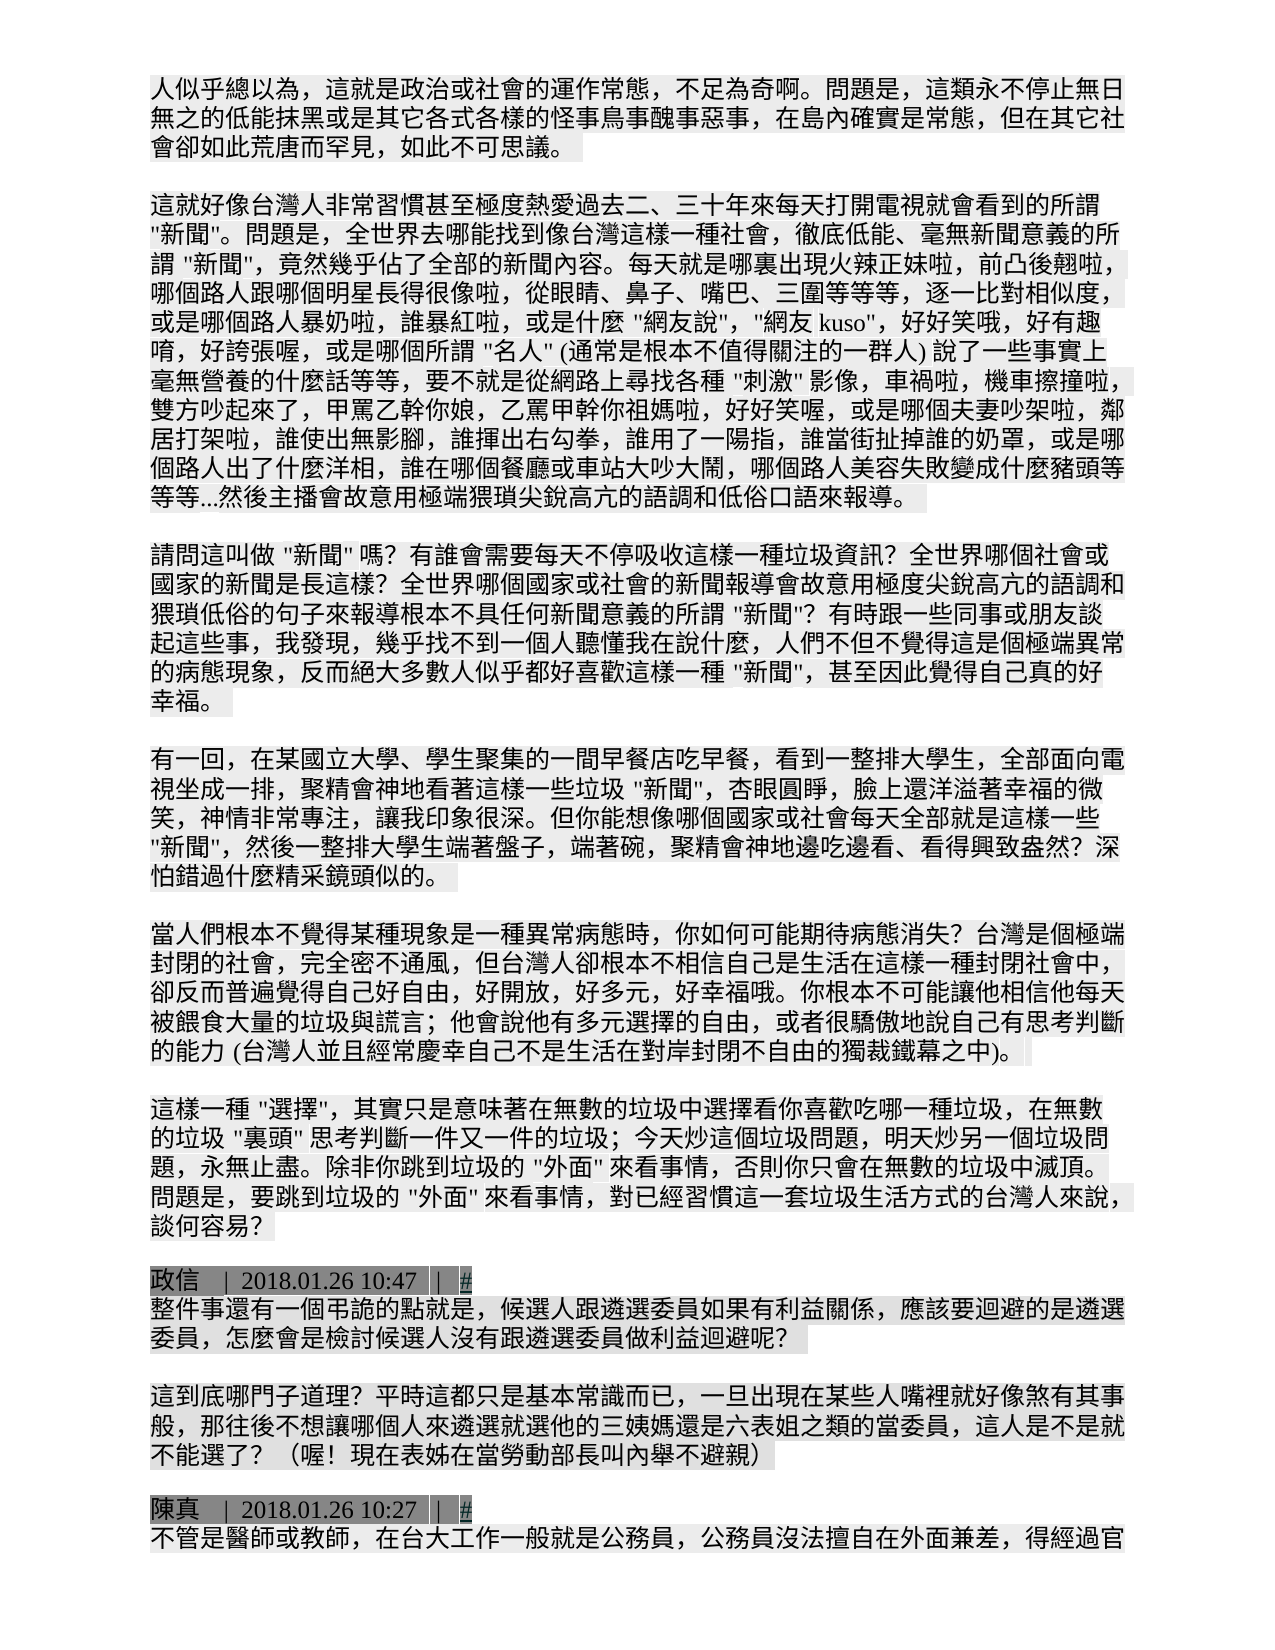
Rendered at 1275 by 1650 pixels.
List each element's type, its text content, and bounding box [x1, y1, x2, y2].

text 陳真 | 2018.01.26 10:27 | # [150, 1495, 1125, 1524]
text 一，見怪不怪。 島內長年不斷出現的各種事情，不管大事小事，事實上往往指向許多重大問題，然而這些重大問題卻始終沒有得到應有的關注。比方說，所謂管中閔抄襲的 "事件"，這樣一種毫無意義的低能抹黑，難道不就是台灣人在過去二、三十年來在綠營主導下幾乎每天都在經歷的一種生活常態？特別是台灣幾乎每年都在搞選舉，只要選舉季節一到，種種不可思議的事情更是氾濫到難以想像的地步。 也許因為它太普遍了，於是人們對之幾乎完全失去了應有的道德熱情與道德敏感度。台灣人似乎總以為，這就是政治或社會的運作常態，不足為奇啊。問題是，這類永不停止無日無之的低能抹黑或是其它各式各樣的怪事鳥事醜事惡事，在島內確實是常態，但在其它社會卻如此荒唐而罕見，如此不可思議。 這就好像台灣人非常習慣甚至極度熱愛過去二、三十年來每天打開電視就會看到的所謂 "新聞"。問題是，全世界去哪能找到像台灣這樣一種社會，徹底低能、毫無新聞意義的所謂 "新聞"，竟然幾乎佔了全部的新聞內容。每天就是哪裏出現火辣正妹啦，前凸後翹啦，哪個路人跟哪個明星長得很像啦，從眼睛、鼻子、嘴巴、三圍等等等，逐一比對相似度，或是哪個路人暴奶啦，誰暴紅啦，或是什麼 "網友說"，"網友kuso"，好好笑哦，好有趣唷，好誇張喔，或是哪個所謂 "名人" (通常是根本不值得關注的一群人) 說了一些事實上毫無營養的什麼話等等，要不就是從網路上尋找各種 "刺激" 影像，車禍啦，機車擦撞啦，雙方吵起來了，甲罵乙幹你娘，乙罵甲幹你祖媽啦，好好笑喔，或是哪個夫妻吵架啦，鄰居打架啦，誰使出無影腳，誰揮出右勾拳，誰用了一陽指，誰當街扯掉誰的奶罩，或是哪個路人出了什麼洋相，誰在哪個餐廳或車站大吵大鬧，哪個路人美容失敗變成什麼豬頭等等等...然後主播會故意用極端猥瑣尖銳高亢的語調和低俗口語來報導。 請問這叫做 "新聞" 嗎？有誰會需要每天不停吸收這樣一種垃圾資訊？全世界哪個社會或國家的新聞是長這樣？全世界哪個國家或社會的新聞報導會故意用極度尖銳高亢的語調和猥瑣低俗的句子來報導根本不具任何新聞意義的所謂 "新聞"？有時跟一些同事或朋友談起這些事，我發現，幾乎找不到一個人聽懂我在說什麼，人們不但不覺得這是個極端異常的病態現象，反而絕大多數人似乎都好喜歡這樣一種 "新聞"，甚至因此覺得自己真的好幸福。 有一回，在某國立大學、學生聚集的一間早餐店吃早餐，看到一整排大學生，全部面向電視坐成一排，聚精會神地看著這樣一些垃圾 "新聞"，杏眼圓睜，臉上還洋溢著幸福的微笑，神情非常專注，讓我印象很深。但你能想像哪個國家或社會每天全部就是這樣一些 "新聞"，然後一整排大學生端著盤子，端著碗，聚精會神地邊吃邊看、看得興致盎然？深怕錯過什麼精采鏡頭似的。 當人們根本不覺得某種現象是一種異常病態時，你如何可能期待病態消失？台灣是個極端封閉的社會，完全密不通風，但台灣人卻根本不相信自己是生活在這樣一種封閉社會中，卻反而普遍覺得自己好自由，好開放，好多元，好幸福哦。你根本不可能讓他相信他每天被餵食大量的垃圾與謊言；他會說他有多元選擇的自由，或者很驕傲地說自己有思考判斷的能力 (台灣人並且經常慶幸自己不是生活在對岸封閉不自由的獨裁鐵幕之中)。 這樣一種 "選擇"，其實只是意味著在無數的垃圾中選擇看你喜歡吃哪一種垃圾，在無數的垃圾 "裏頭" 思考判斷一件又一件的垃圾；今天炒這個垃圾問題，明天炒另一個垃圾問題，永無止盡。除非你跳到垃圾的 "外面" 來看事情，否則你只會在無數的垃圾中滅頂。問題是，要跳到垃圾的 "外面" 來看事情，對已經習慣這一套垃圾生活方式的台灣人來說，談何容易？ [150, 75, 1125, 1241]
text 整件事還有一個弔詭的點就是，候選人跟遴選委員如果有利益關係，應該要迴避的是遴選委員，怎麼會是檢討候選人沒有跟遴選委員做利益迴避呢？ 這到底哪門子道理？平時這都只是基本常識而已，一旦出現在某些人嘴裡就好像煞有其事般，那往後不想讓哪個人來遴選就選他的三姨媽還是六表姐之類的當委員，這人是不是就不能選了？（喔！現在表姊在當勞動部長叫內舉不避親） [150, 1296, 1125, 1470]
text 政信 | 2018.01.26 10:47 | # [150, 1266, 1125, 1296]
text 不管是醫師或教師，在台大工作一般就是公務員，公務員沒法擅自在外面兼差，得經過官方許可。管中閔擔任台灣大哥大獨立董事是台大安排他去當的，代表校方與對方簽約。但是，人渣黨居然也能把這麼一件毫無任何特殊性的事情給炒作、抹黑成彷彿是他偷偷摸摸去幹的勾當，如今被抓到，所以應該撤職查辦，沒有資格擔任台大校長。心機之卑劣，人性居然能壞到這種程度，難以想像。 至於所謂論文抄襲之指控，更是齷齪透了頂。這些唯利是圖、不擇手段的人渣，我真不知道他們平常回到家，還敢不敢正眼看他的家人、敢不敢面對自己的小孩？難道跟小孩說，把拔或馬麻好厲害喔，每天造謠抹黑，上下其手耶。 社會上有各種罪犯，這些人很多其實並非壞人，他們只是犯法，但不一定在道德上敗壞。簡單說，人心的卑鄙陰暗與邪惡，絕對不是顯現在作奸犯科上，而是顯現在諸如人渣黨長年以來的這樣一些心機上：用盡各種手段傷害異己，從中獲取私人利益與權力；滿口理想與正義，但卻好話說盡，壞事做絕，所謂理想與正義，只是他們行使詐騙的工具以及傷害他人的武器，私利才是唯一的目的；甚至為了私利，不惜挑撥族群仇恨，不惜傷害一整個社會的長遠福祉。所謂 "施政"，就是一心思考如何掠奪個人最大利益，如何中飽私囊。 有些人喜歡說，別一竿子打翻一個黨。如果是這樣，那不妨請告訴我們人渣黨還有誰是正直的、乾淨的？ 我常覺得，看待政治人事物的方式，就跟結婚交友的道理是完全一樣的，判斷一個人或一個黨的人品素質的原理就跟我們一般交友並沒有什麼不同。倘若有個人是人渣黨這一類的人，難道你真的會被他反覆騙幾十年、騙幾千次，卻仍然還看不出這是一個唯利是圖、不擇手段的卑劣小人與歹徒？在人與人的層面上，我們一般不至於笨到這種地步，但是，當人們面對一個黨或一種政治勢力時，似乎就完全糊塗了，任由人渣們操弄，似乎非操弄個幾十年不會覺醒。 如果有一天，人渣黨被繩之以法，我真是會去買鞭炮來慶祝。但我懷疑會有那樣的一天到來，因為人渣之所以是人渣，就是不管怎麼改朝換代，他們永遠吃香喝辣，永遠名利雙收，永遠站在最有利的一方。究竟是一個什麼樣的文化與社會，以致於有此現象？其實不言可喻。簡單說，一是喪失基本道德感，重視勢力與顏色，卻不在乎是非善惡。二是低能，很容易騙，很容易成為人渣的政治工具。這樣一種文化不改變，我們其實永遠還是會活在各路人渣的統治下。 陳真 2018. 01. 26. ================= 管中閔任獨董 蔡玉玲：經台大核准、哪有揭露問題 2018/01/25 台大校長當選人管中閔遭質疑擔任台灣大獨立董事，卻在遴選過程中未揭露此事。對此，行政院前政務委員、律師蔡玉玲今在臉書貼文，指管中閔擔任台灣大哥大獨董是經過台大核准的，管去當獨董，台灣大哥大還要有回饋金給台大，跟台大簽回饋金契約；台大已知道且參與簽約的事，「管教授有什麼好隱瞞，有什麼揭不揭露問題？」 [150, 1524, 1125, 1553]
